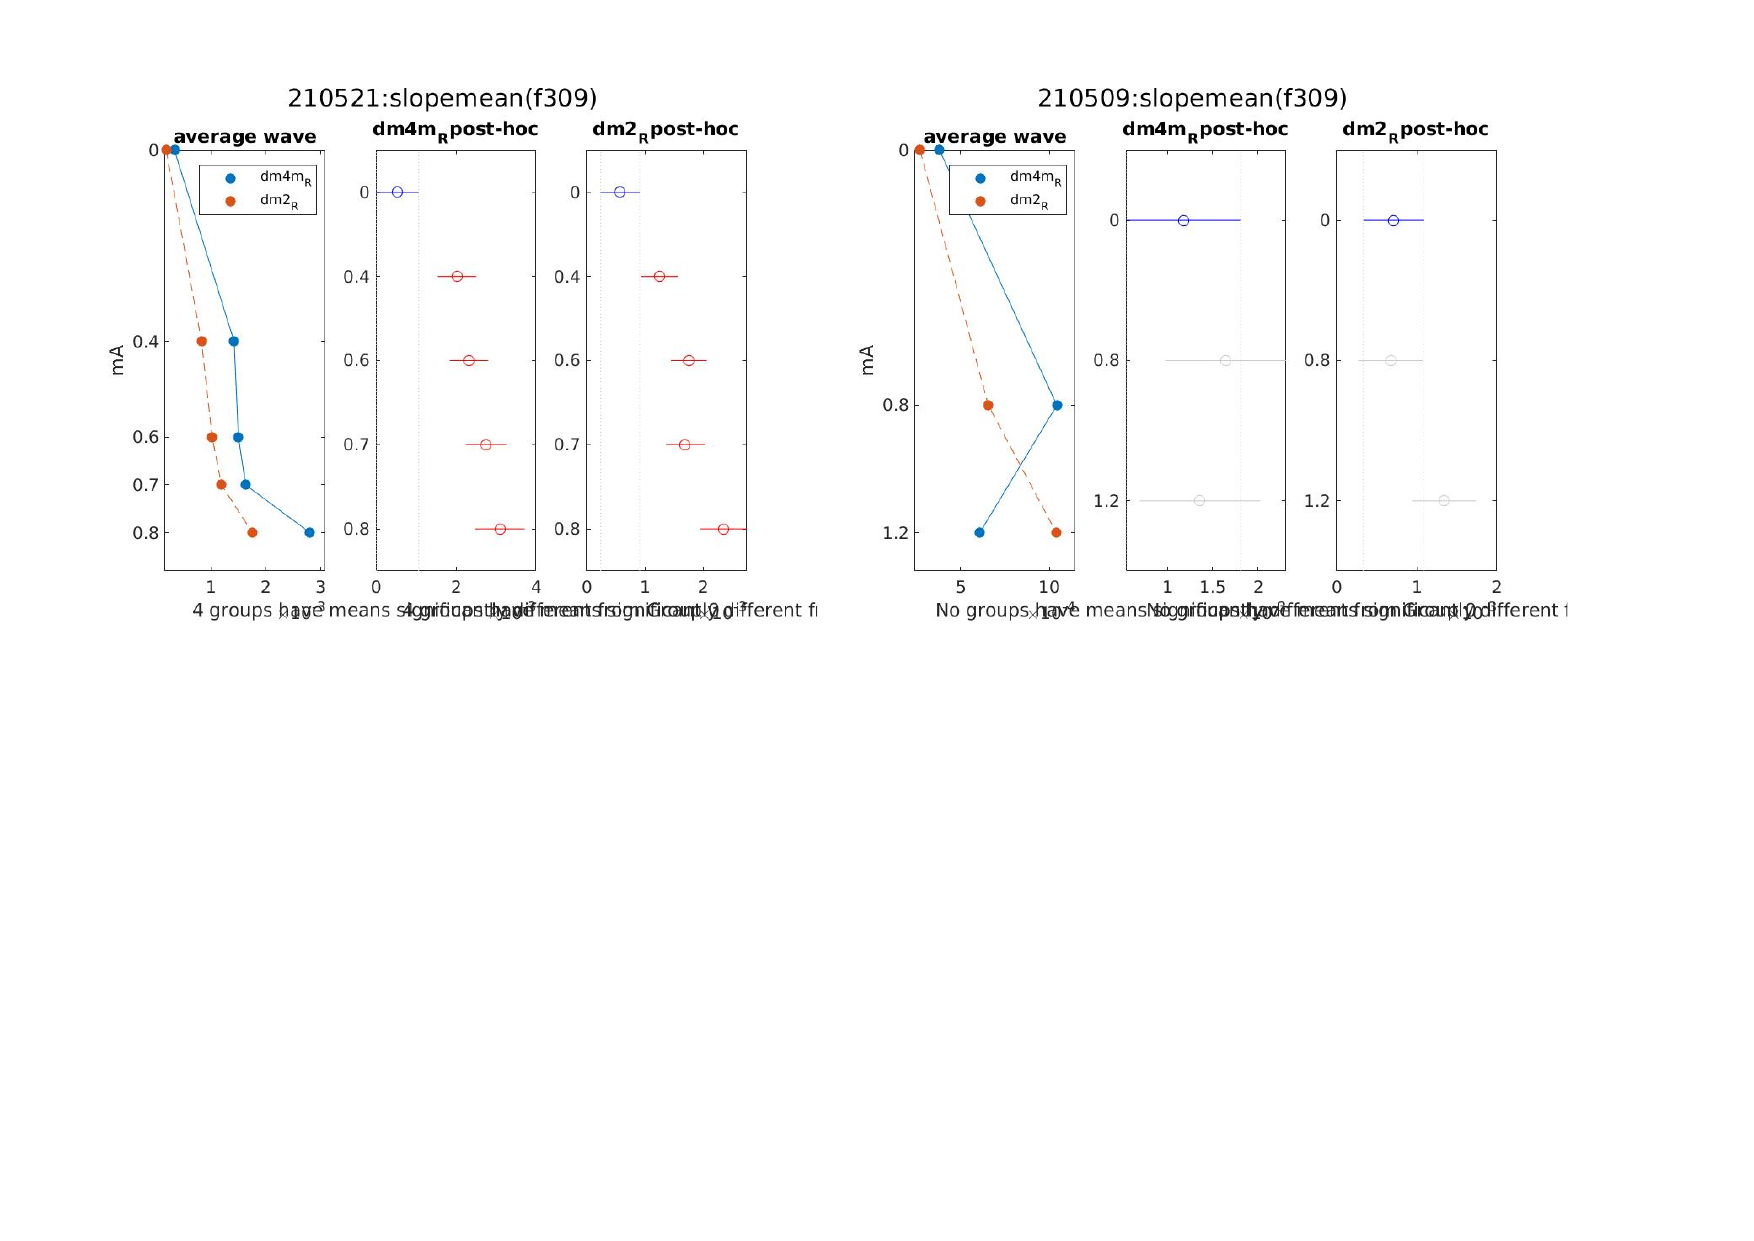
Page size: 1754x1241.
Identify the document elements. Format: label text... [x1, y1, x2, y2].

text 2.2. PENDIENTE MEDIA DESDE INICIO DE ESTÍMULO AL PICO: meanslope [1568, 75, 1604, 627]
picture [67, 75, 1568, 627]
